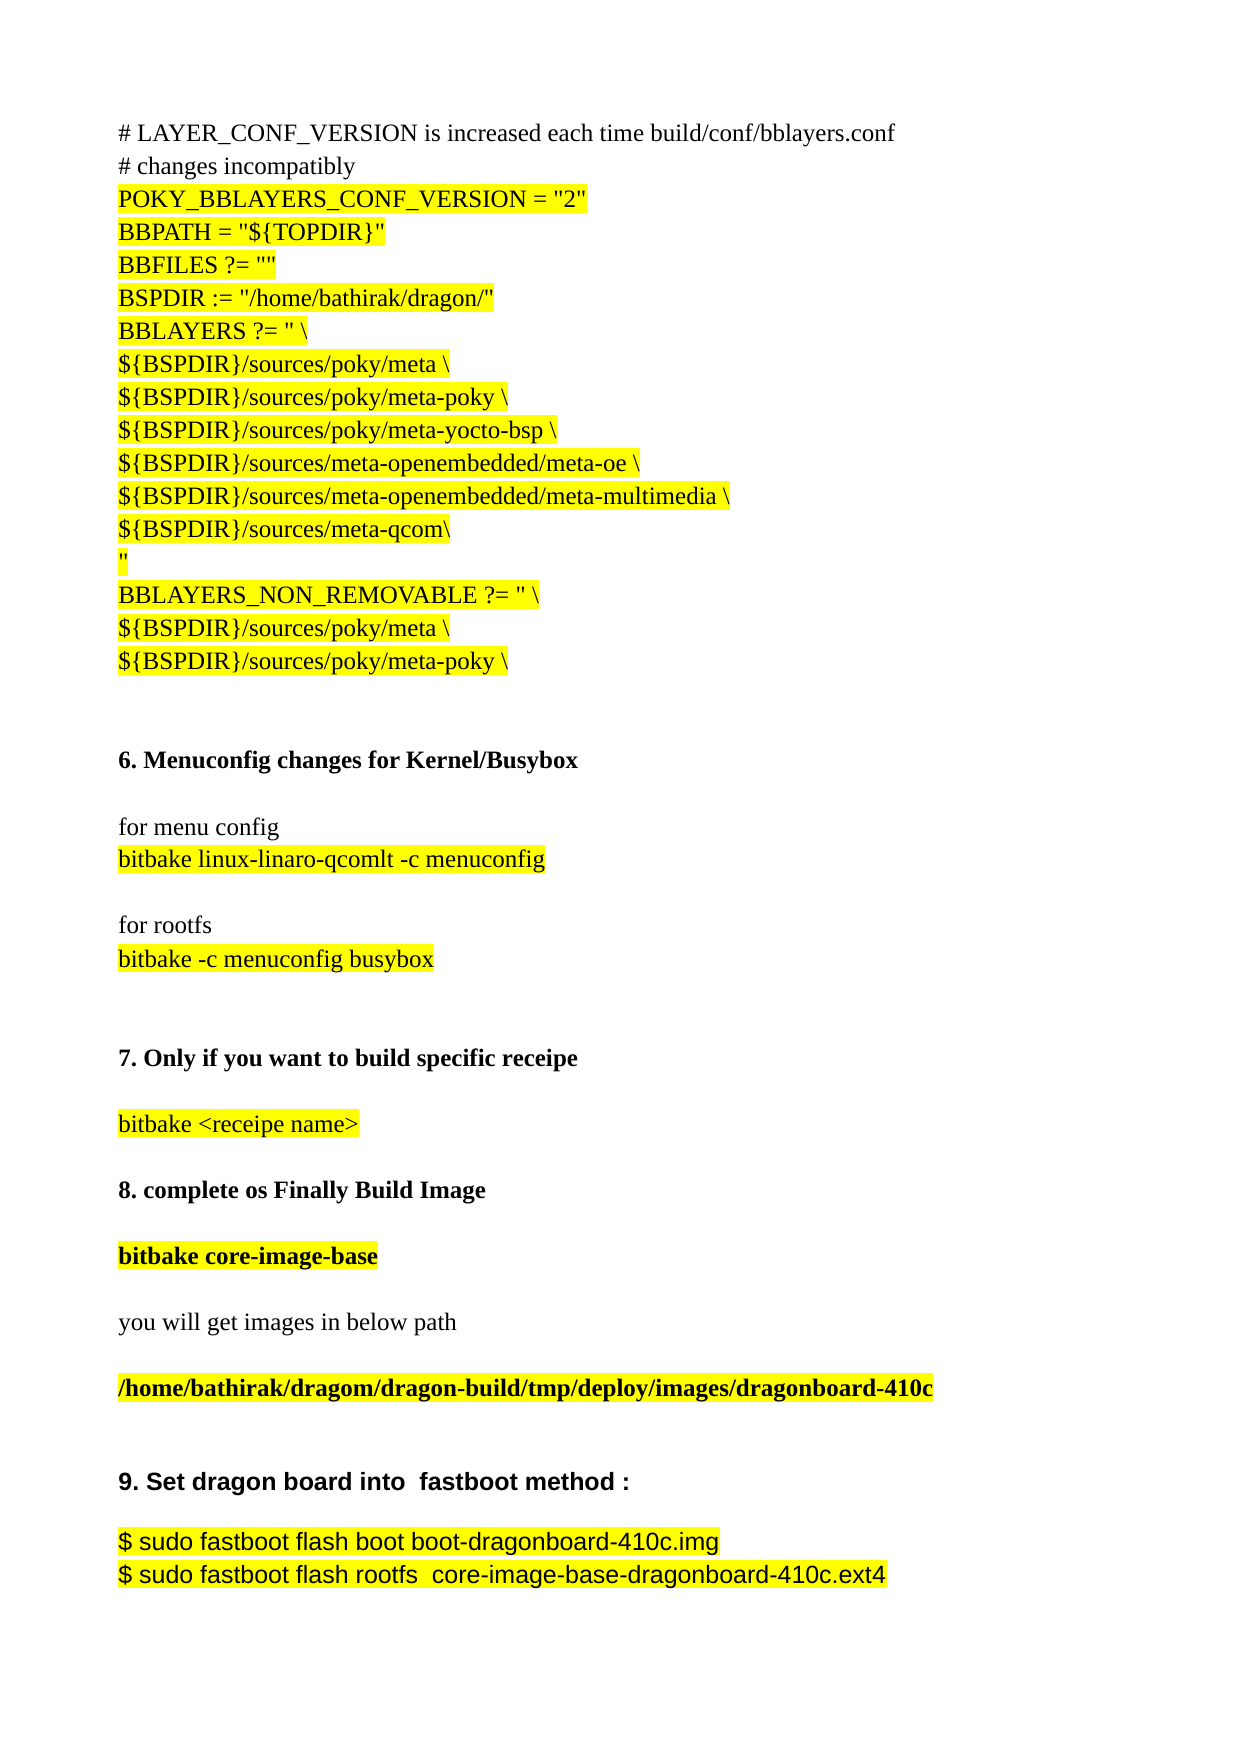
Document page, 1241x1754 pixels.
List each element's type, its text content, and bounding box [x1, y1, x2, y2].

text 8. complete os Finally Build Image [118, 1175, 1122, 1203]
text BBPATH = "${TOPDIR}" [118, 217, 1122, 246]
text BBFILES ?= "" [118, 250, 1122, 279]
text bitbake linux-linaro-qcomlt -c menuconfig [118, 844, 1122, 873]
text ${BSPDIR}/sources/poky/meta-poky \ [118, 646, 1122, 675]
text BSPDIR := "/home/bathirak/dragon/" [118, 283, 1122, 312]
text for menu config [118, 812, 1122, 840]
text $ sudo fastboot flash rootfs core-image-base-dragonboard-410c.ext4 [118, 1560, 1122, 1588]
text $ sudo fastboot flash boot boot-dragonboard-410c.img [118, 1527, 1122, 1555]
text # changes incompatibly [118, 151, 1122, 180]
text bitbake <receipe name> [118, 1109, 1122, 1137]
text BBLAYERS ?= " \ [118, 316, 1122, 345]
text POKY_BBLAYERS_CONF_VERSION = "2" [118, 184, 1122, 213]
text for rootfs [118, 911, 1122, 939]
text ${BSPDIR}/sources/poky/meta \ [118, 349, 1122, 378]
text ${BSPDIR}/sources/poky/meta-poky \ [118, 382, 1122, 411]
text ${BSPDIR}/sources/meta-openembedded/meta-multimedia \ [118, 481, 1122, 510]
text 6. Menuconfig changes for Kernel/Busybox [118, 746, 1122, 774]
text # LAYER_CONF_VERSION is increased each time build/conf/bblayers.conf [118, 118, 1122, 147]
text bitbake -c menuconfig busybox [118, 944, 1122, 972]
text bitbake core-image-base [118, 1241, 1122, 1269]
text " [118, 547, 1122, 576]
text ${BSPDIR}/sources/meta-openembedded/meta-oe \ [118, 448, 1122, 477]
text you will get images in below path [118, 1307, 1122, 1336]
text ${BSPDIR}/sources/poky/meta-yocto-bsp \ [118, 415, 1122, 444]
text ${BSPDIR}/sources/poky/meta \ [118, 613, 1122, 642]
text BBLAYERS_NON_REMOVABLE ?= " \ [118, 580, 1122, 609]
text 7. Only if you want to build specific receipe [118, 1043, 1122, 1071]
text /home/bathirak/dragom/dragon-build/tmp/deploy/images/dragonboard-410c [118, 1373, 1122, 1402]
text 9. Set dragon board into fastboot method : [118, 1466, 1122, 1495]
text ${BSPDIR}/sources/meta-qcom\ [118, 514, 1122, 543]
